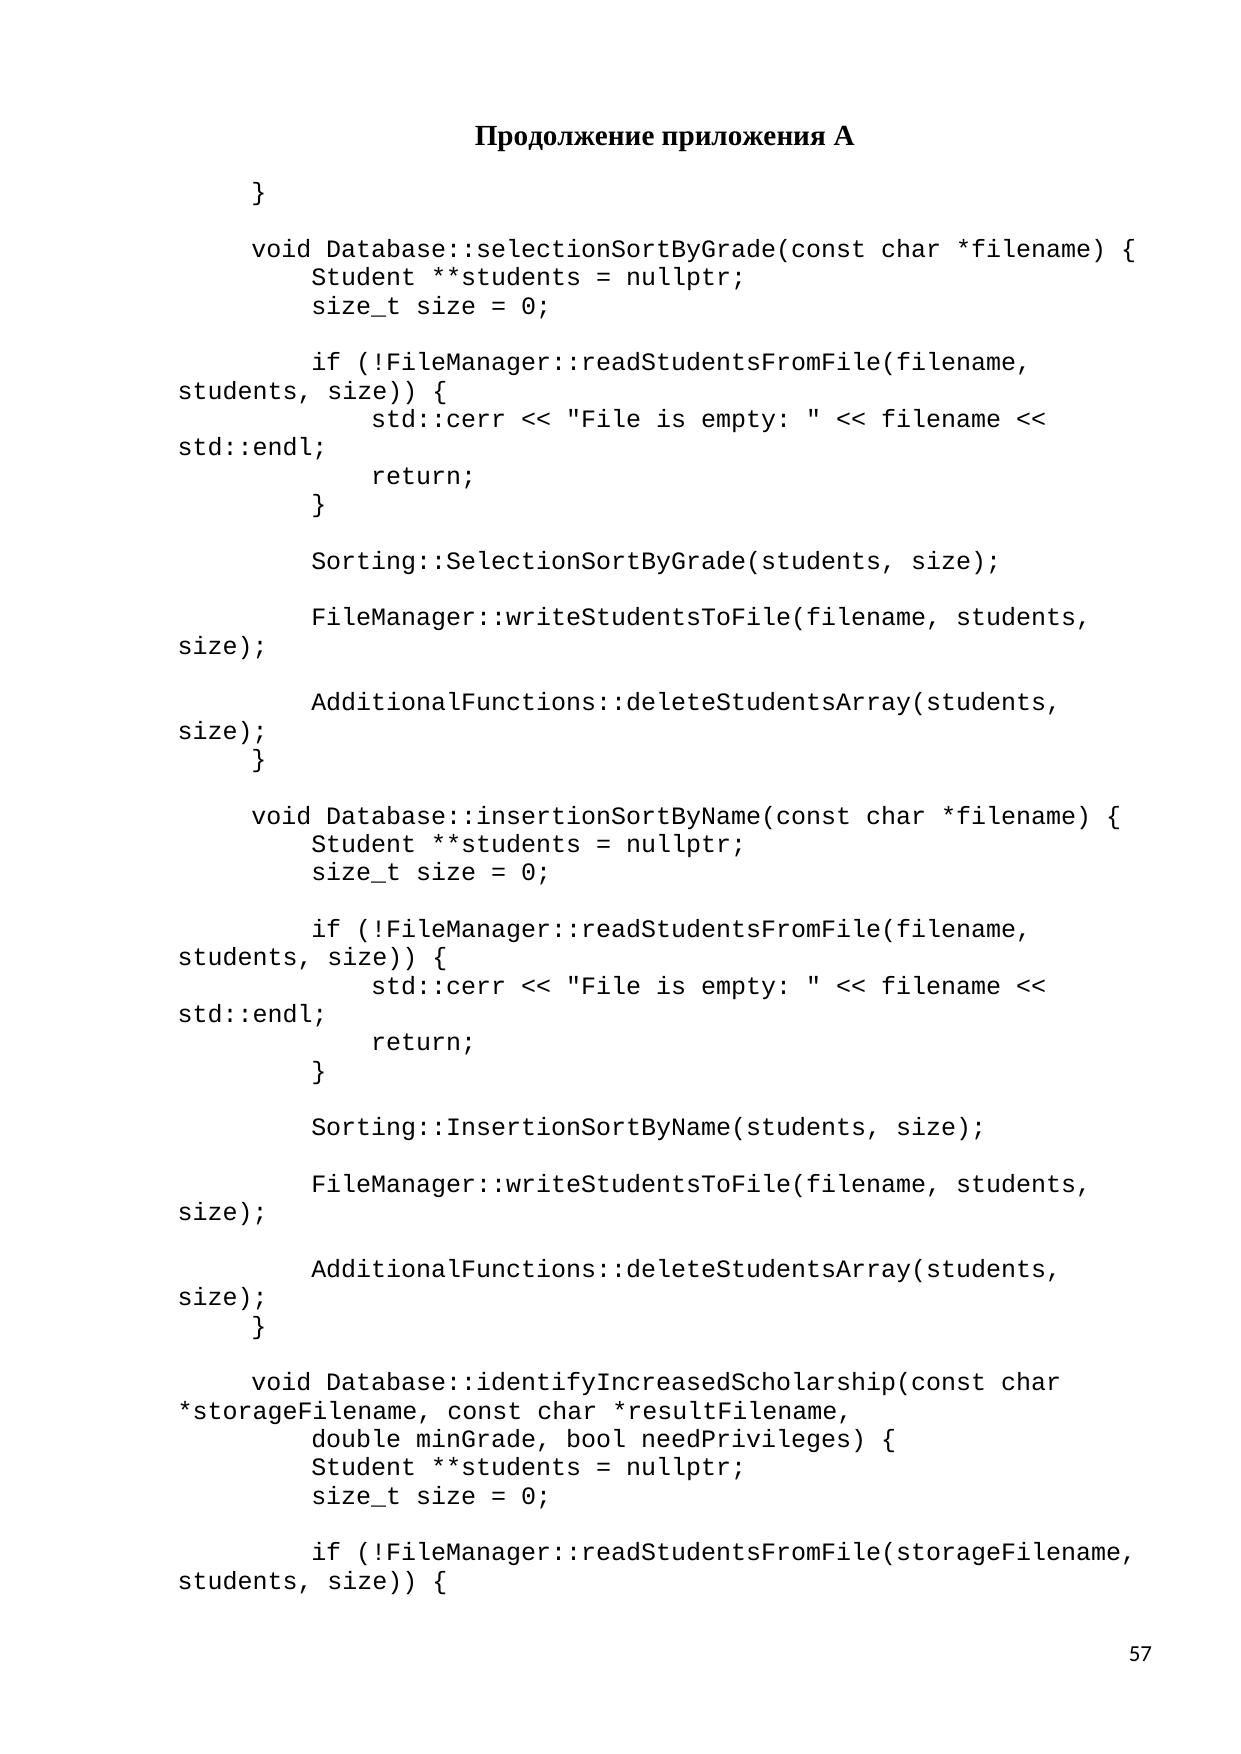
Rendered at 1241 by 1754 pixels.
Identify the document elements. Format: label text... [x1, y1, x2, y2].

text } [177, 1058, 1152, 1087]
text AdditionalFunctions::deleteStudentsArray(students, size); [177, 690, 1152, 747]
text Student **students = nullptr; [177, 265, 1152, 293]
text Student **students = nullptr; [177, 1455, 1152, 1483]
text size_t size = 0; [177, 293, 1152, 322]
text Student **students = nullptr; [177, 832, 1152, 860]
text Sorting::InsertionSortByName(students, size); [177, 1115, 1152, 1143]
text double minGrade, bool needPrivileges) { [177, 1427, 1152, 1455]
text size_t size = 0; [177, 1483, 1152, 1512]
text } [177, 1313, 1152, 1342]
text if (!FileManager::readStudentsFromFile(filename, students, size)) { [177, 917, 1152, 973]
text std::cerr << "File is empty: " << filename << std::endl; [177, 973, 1152, 1030]
text FileManager::writeStudentsToFile(filename, students, size); [177, 1172, 1152, 1228]
text void Database::insertionSortByName(const char *filename) { [177, 803, 1152, 832]
text AdditionalFunctions::deleteStudentsArray(students, size); [177, 1257, 1152, 1313]
text return; [177, 1030, 1152, 1058]
text } [177, 492, 1152, 520]
text if (!FileManager::readStudentsFromFile(storageFilename, students, size)) { [177, 1540, 1152, 1597]
text return; [177, 463, 1152, 492]
subtitle Продолжение приложения А [177, 118, 1152, 152]
text } [177, 180, 1152, 208]
text size_t size = 0; [177, 860, 1152, 888]
text std::cerr << "File is empty: " << filename << std::endl; [177, 407, 1152, 463]
text void Database::identifyIncreasedScholarship(const char *storageFilename, const char *resultFilename, [177, 1370, 1152, 1427]
text if (!FileManager::readStudentsFromFile(filename, students, size)) { [177, 350, 1152, 407]
text } [177, 747, 1152, 775]
text void Database::selectionSortByGrade(const char *filename) { [177, 237, 1152, 265]
text Sorting::SelectionSortByGrade(students, size); [177, 548, 1152, 577]
text FileManager::writeStudentsToFile(filename, students, size); [177, 605, 1152, 662]
